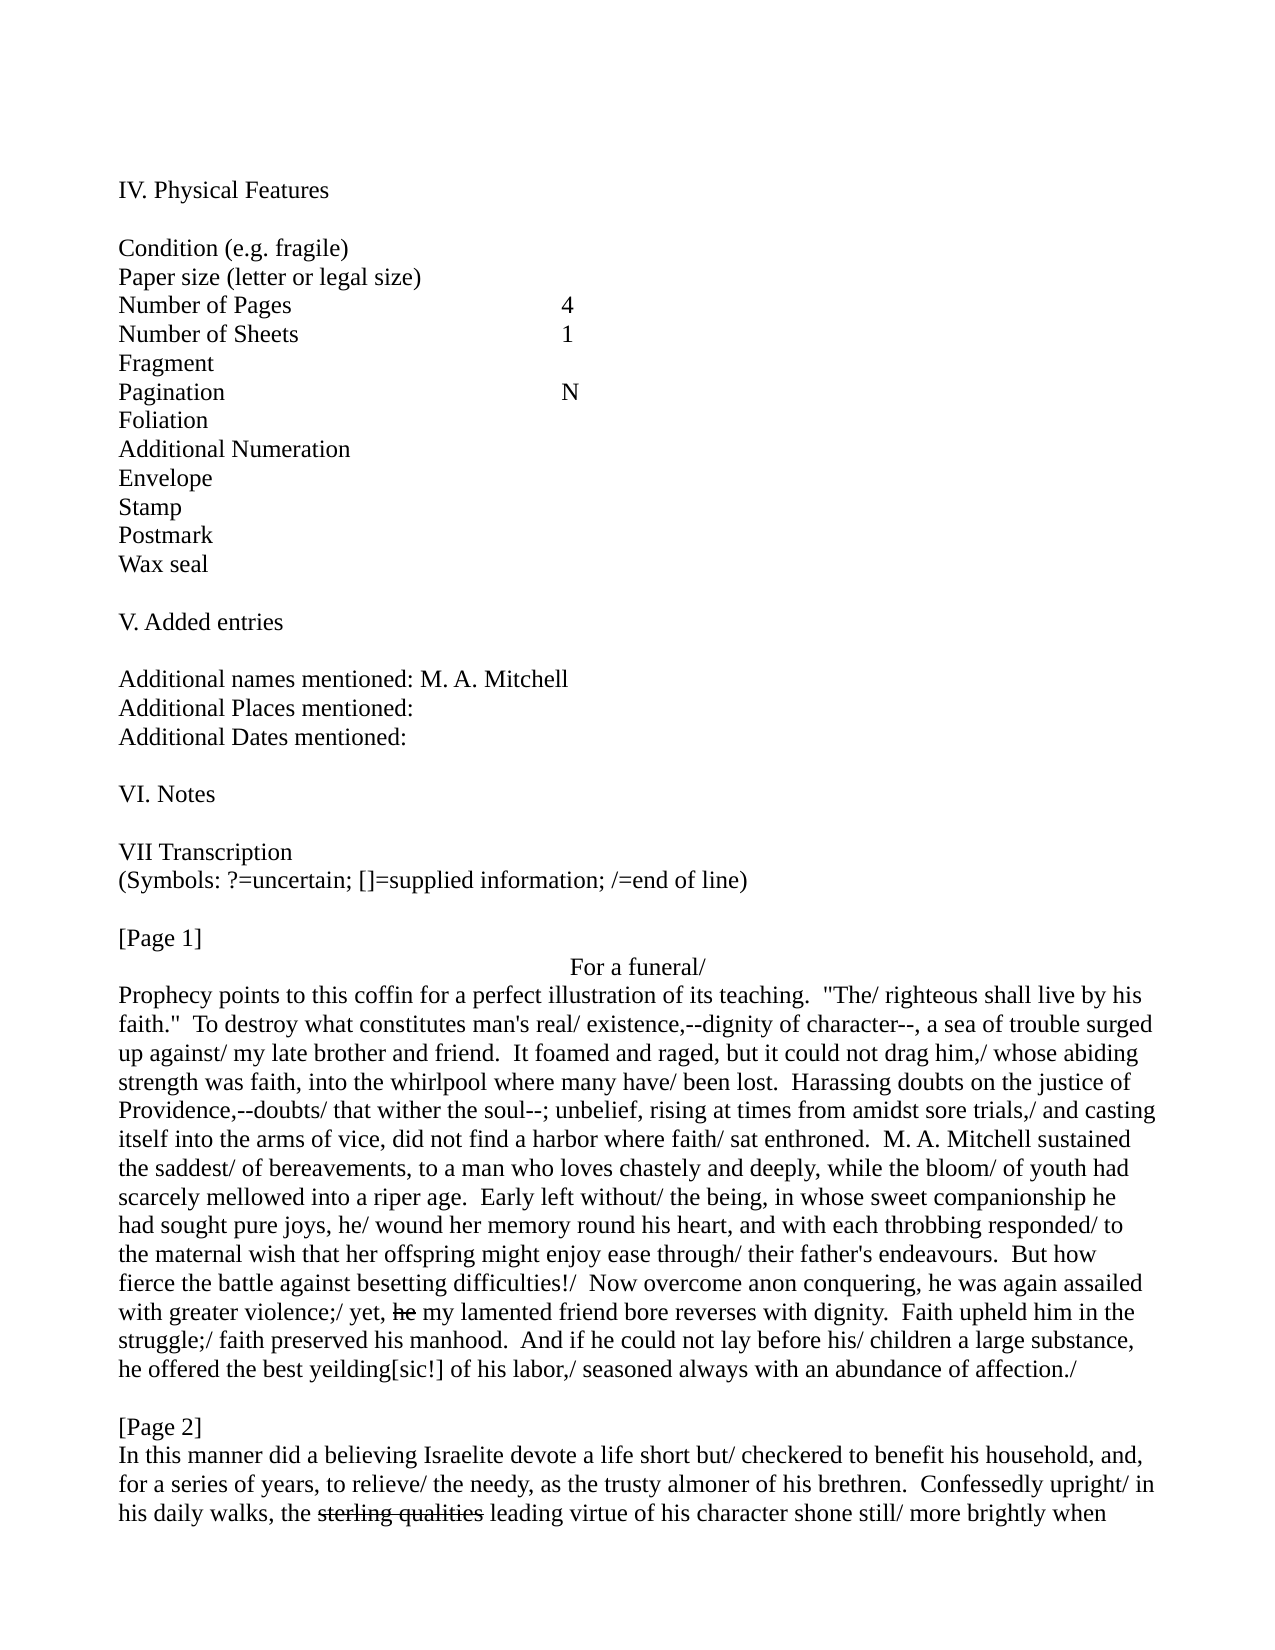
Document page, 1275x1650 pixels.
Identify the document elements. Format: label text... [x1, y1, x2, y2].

text Additional Numeration [118, 434, 1157, 463]
text For a funeral/ [118, 952, 1157, 981]
text Foliation [118, 406, 1157, 434]
text IV. Physical Features [118, 176, 1157, 204]
text Envelope [118, 463, 1157, 492]
text Number of Sheets 1 [118, 319, 1157, 348]
text VI. Notes [118, 779, 1157, 808]
text [Page 1] [118, 923, 1157, 952]
text Additional Dates mentioned: [118, 722, 1157, 751]
text Wax seal [118, 549, 1157, 578]
text Prophecy points to this coffin for a perfect illustration of its teaching. "The/ righteous shall live by his faith." To destroy what constitutes man's real/ existence,--dignity of character--, a sea of trouble surged up against/ my late brother and friend. It foamed and raged, but it could not drag him,/ whose abiding strength was faith, into the whirlpool where many have/ been lost. Harassing doubts on the justice of Providence,--doubts/ that wither the soul--; unbelief, rising at times from amidst sore trials,/ and casting itself into the arms of vice, did not find a harbor where faith/ sat enthroned. M. A. Mitchell sustained the saddest/ of bereavements, to a man who loves chastely and deeply, while the bloom/ of youth had scarcely mellowed into a riper age. Early left without/ the being, in whose sweet companionship he had sought pure joys, he/ wound her memory round his heart, and with each throbbing responded/ to the maternal wish that her offspring might enjoy ease through/ their father's endeavours. But how fierce the battle against besetting difficulties!/ Now overcome anon conquering, he was again assailed with greater violence;/ yet, he my lamented friend bore reverses with dignity. Faith upheld him in the struggle;/ faith preserved his manhood. And if he could not lay before his/ children a large substance, he offered the best yeilding[sic!] of his labor,/ seasoned always with an abundance of affection./ [118, 981, 1157, 1383]
text VII Transcription [118, 837, 1157, 866]
text V. Added entries [118, 607, 1157, 636]
text Postma rk [118, 521, 1157, 549]
text Fragment [118, 348, 1157, 377]
text [Page 2] [118, 1412, 1157, 1441]
text Additional names mentioned: M. A. Mitchell [118, 664, 1157, 693]
text In this manner did a believing Israelite devote a life short but/ checkered to benefit his household, and, for a series of years, to relieve/ the needy, as the trusty almoner of his brethren. Confessedly upright/ in his daily walks, the sterling qualities leading virtue of his character shone still/ more brightly when [118, 1441, 1157, 1527]
text Stamp [118, 492, 1157, 521]
text Additional Places mentioned: [118, 693, 1157, 722]
text (Symbols: ?=uncertain; []=supplied information; /=end of line) [118, 866, 1157, 894]
text Pagination N [118, 377, 1157, 406]
text Condition (e.g. fragile) [118, 233, 1157, 262]
text Paper size (letter or legal size) [118, 262, 1157, 291]
text Number of Pages 4 [118, 291, 1157, 319]
